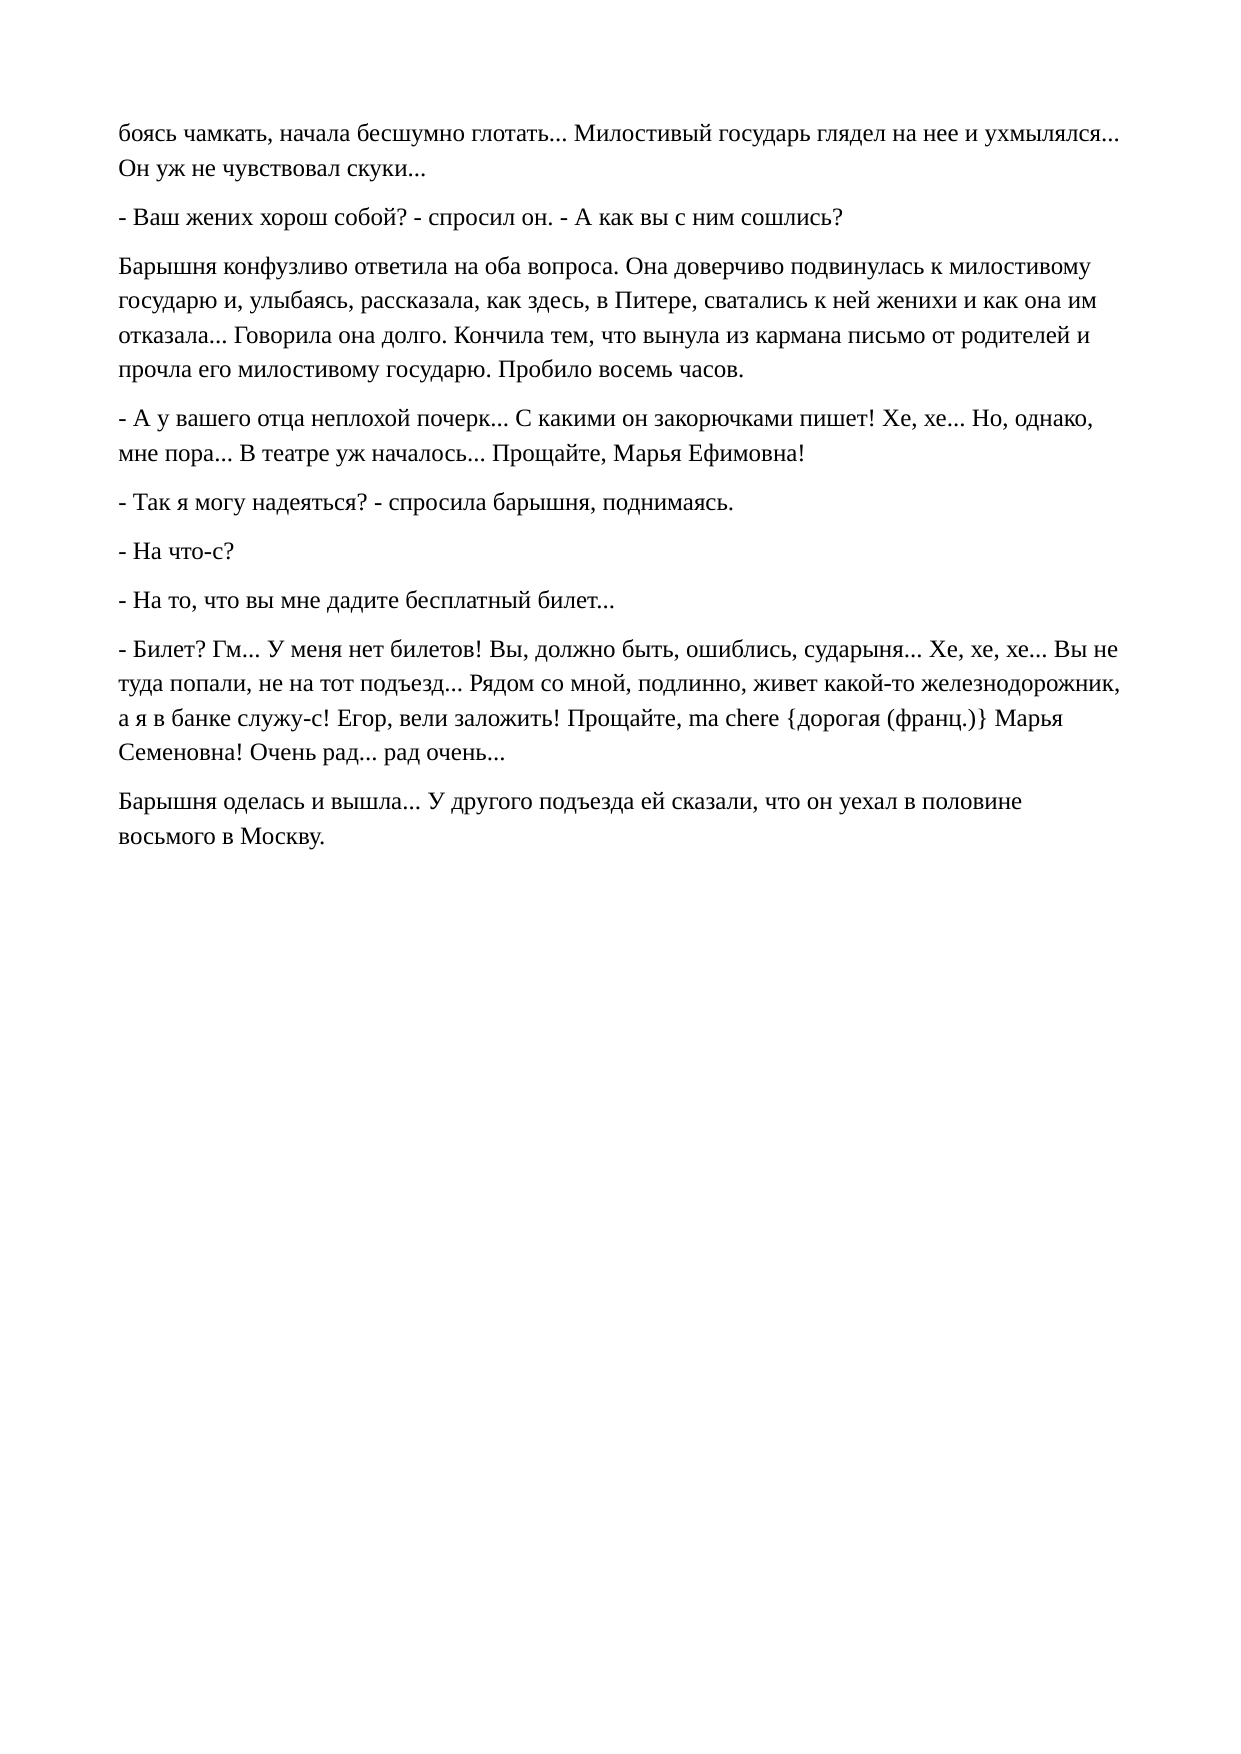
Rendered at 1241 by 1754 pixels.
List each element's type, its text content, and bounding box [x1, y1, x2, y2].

text - А у вашего отца неплохой почерк... С какими он закорючками пишет! Хе, хе... Но, однако, мне пора... В театре уж началось... Прощайте, Марья Ефимовна! [118, 403, 1122, 466]
text Барышня конфузливо ответила на оба вопроса. Она доверчиво подвинулась к милостивому государю и, улыбаясь, рассказала, как здесь, в Питере, сватались к ней женихи и как она им отказала... Говорила она долго. Кончила тем, что вынула из кармана письмо от родителей и прочла его милостивому государю. Пробило восемь часов. [118, 251, 1122, 383]
text - Ваш жених хорош собой? - спросил он. - А как вы с ним сошлись? [118, 202, 1122, 230]
text - Билет? Гм... У меня нет билетов! Вы, должно быть, ошиблись, сударыня... Хе, хе, хе... Вы не туда попали, не на тот подъезд... Рядом со мной, подлинно, живет какой-то железнодорожник, а я в банке служу-с! Егор, вели заложить! Прощайте, ma chere {дорогая (франц.)} Марья Семеновна! Очень рад... рад очень... [118, 634, 1122, 766]
text боясь чамкать, начала бесшумно глотать... Милостивый государь глядел на нее и ухмылялся... Он уж не чувствовал скуки... [118, 118, 1122, 181]
text - На что-с? [118, 536, 1122, 564]
text Барышня оделась и вышла... У другого подъезда ей сказали, что он уехал в половине восьмого в Москву. [118, 786, 1122, 850]
text - На то, что вы мне дадите бесплатный билет... [118, 585, 1122, 614]
text - Так я могу надеяться? - спросила барышня, поднимаясь. [118, 487, 1122, 516]
